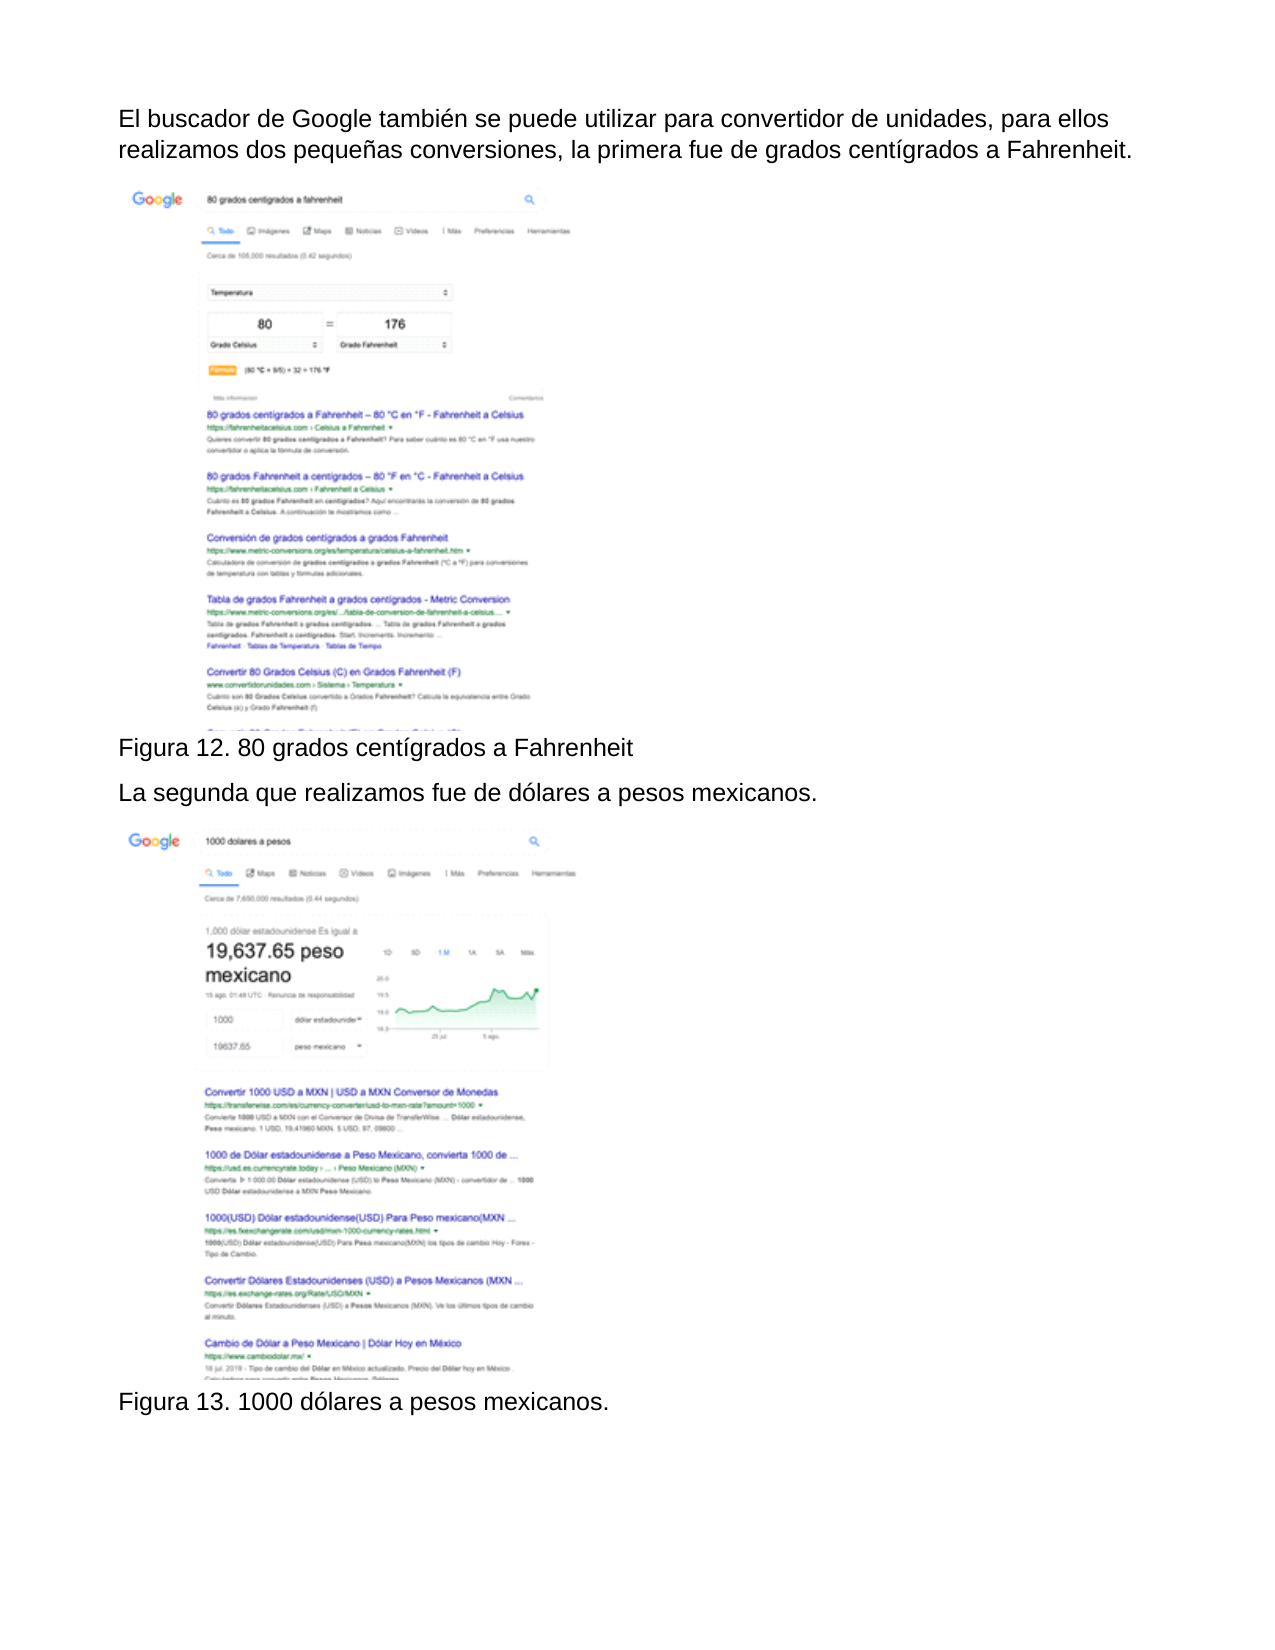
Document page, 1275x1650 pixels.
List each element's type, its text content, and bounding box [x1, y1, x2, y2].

text Figura 12. 80 grados centígrados a Fahrenheit [118, 181, 1205, 761]
text El buscador de Google también se puede utilizar para convertidor de unidades, para ellos realizamos dos pequeñas conversiones, la primera fue de grados centígrados a Fahrenheit. [118, 104, 1205, 164]
text Figura 13. 1000 dólares a pesos mexicanos. [118, 823, 1205, 1416]
text La segunda que realizamos fue de dólares a pesos mexicanos. [118, 778, 1205, 807]
